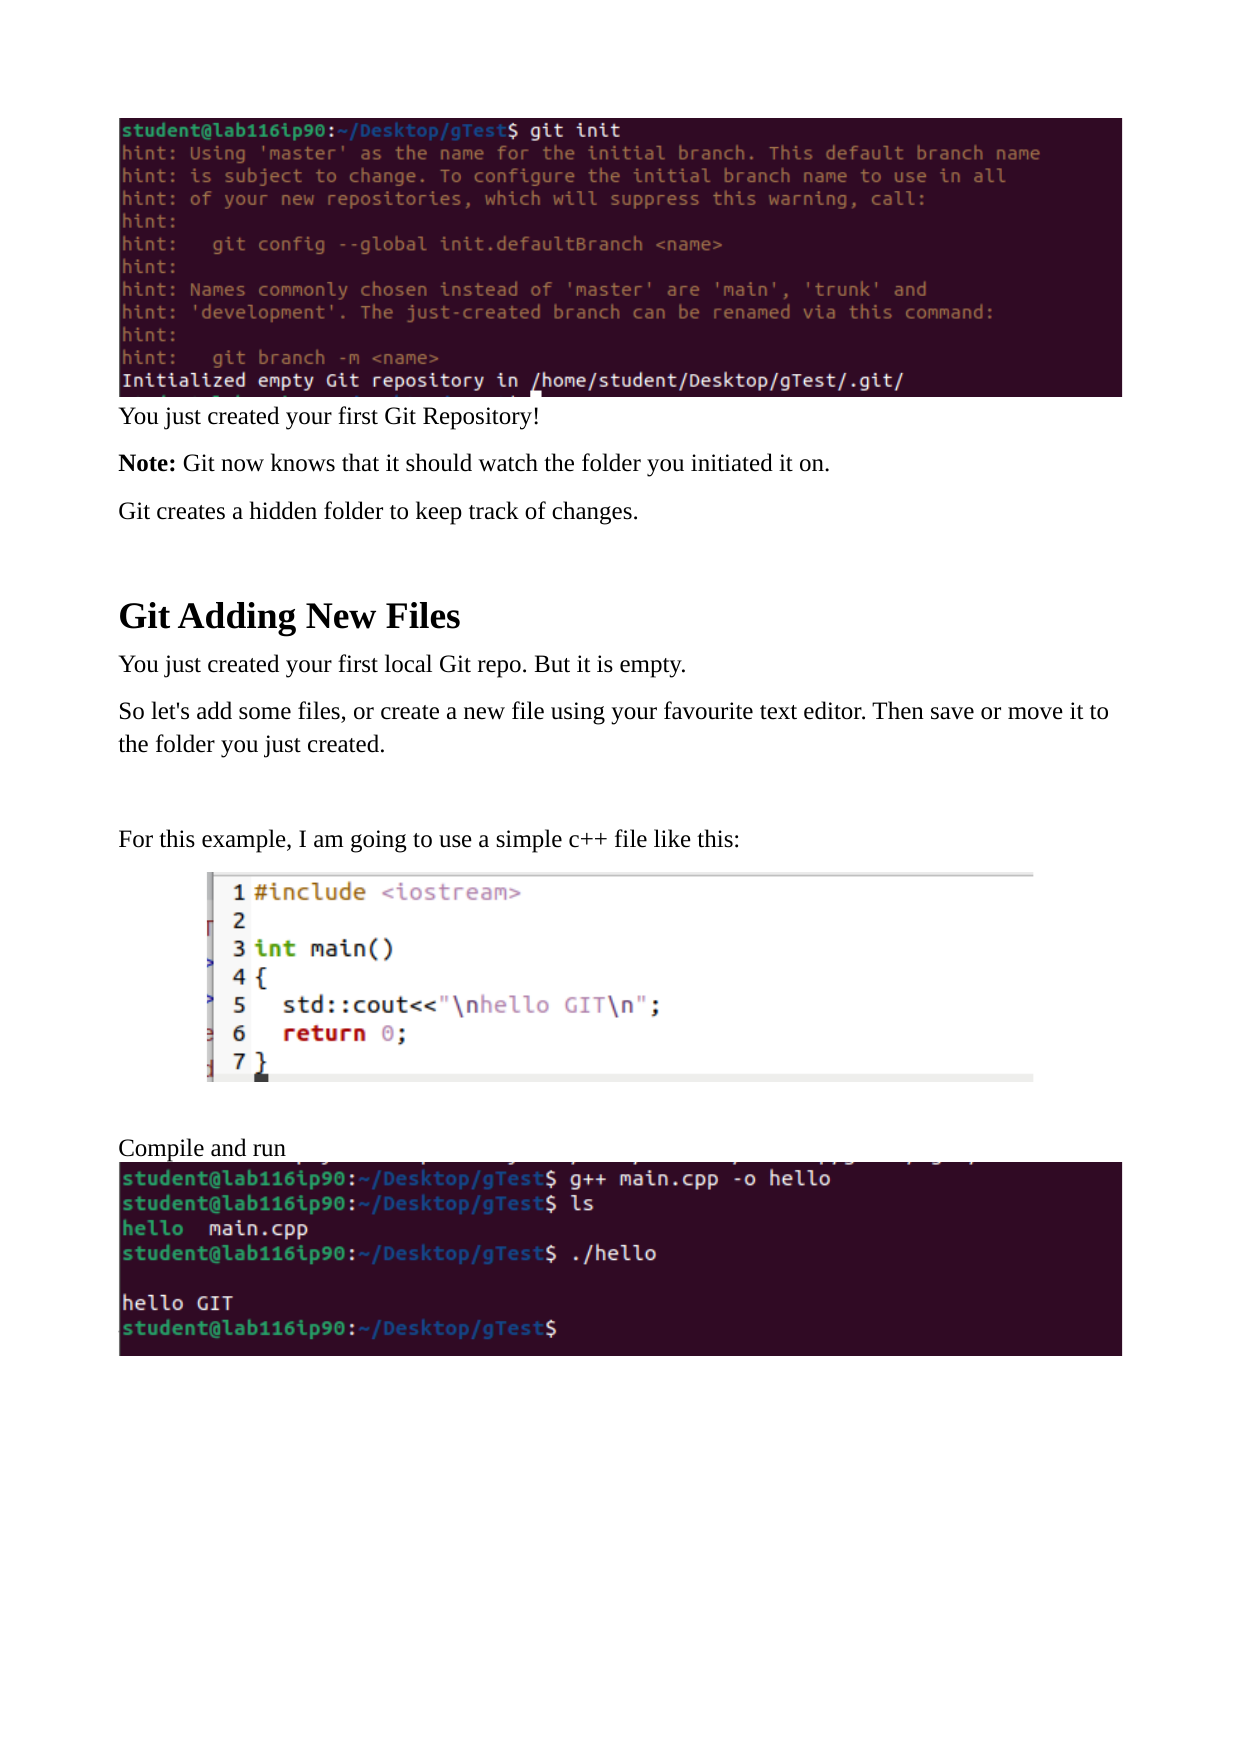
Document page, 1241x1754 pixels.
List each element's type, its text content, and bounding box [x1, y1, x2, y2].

picture [118, 1162, 1123, 1356]
text You just created your first local Git repo. But it is empty. [118, 649, 1122, 677]
text So let's add some files, or create a new file using your favourite text editor. Then save or move it to the folder you just created. [118, 696, 1122, 758]
text You just created your first Git Repository! [118, 397, 1122, 429]
text For this example, I am going to use a simple c++ file like this: [118, 824, 1122, 853]
subtitle Git Adding New Files [118, 593, 1122, 636]
text Note: Git now knows that it should watch the folder you initiated it on. [118, 448, 1122, 477]
picture [206, 872, 1034, 1082]
text Git creates a hidden folder to keep track of changes. [118, 496, 1122, 525]
picture [118, 118, 1123, 397]
text Compile and run [118, 1133, 1122, 1162]
